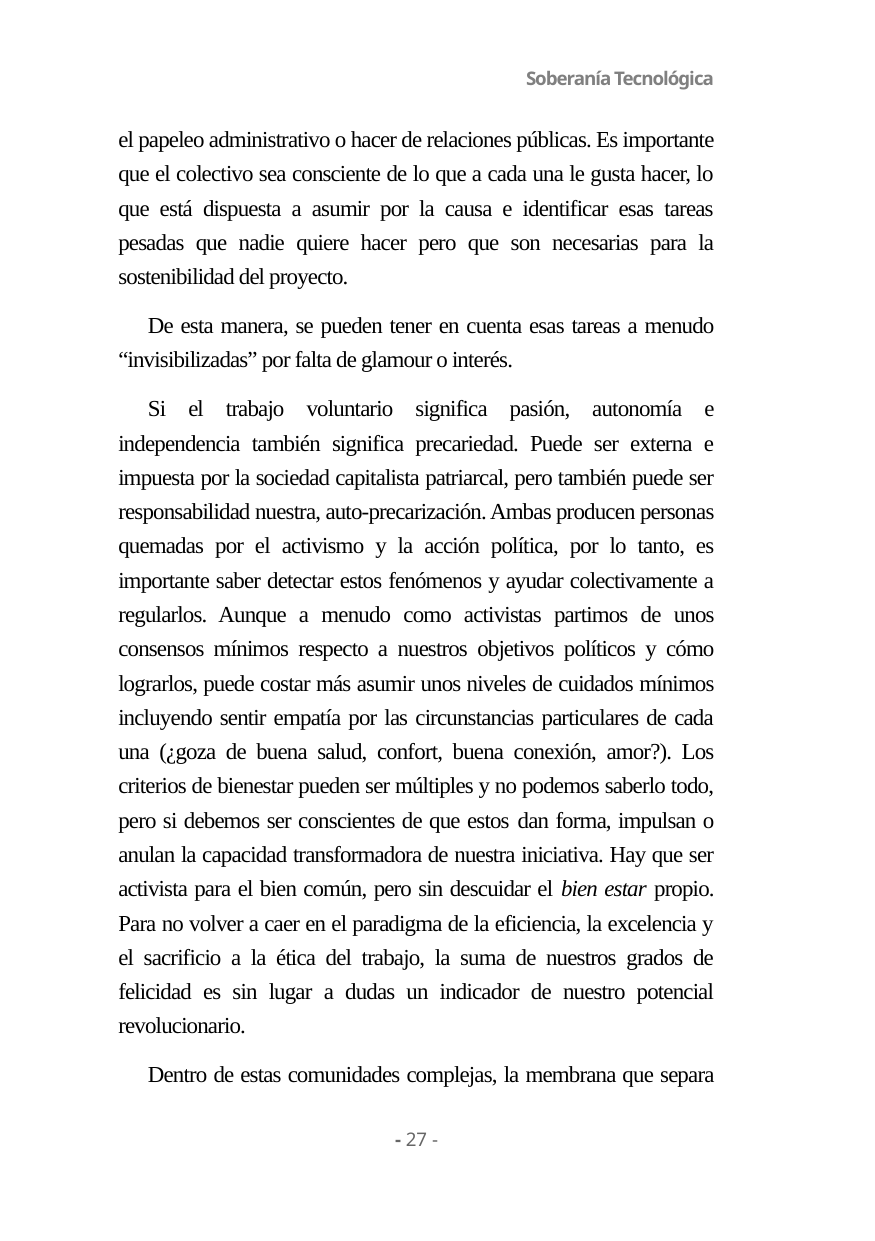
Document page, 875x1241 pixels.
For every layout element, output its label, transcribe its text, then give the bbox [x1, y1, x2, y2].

text Dentro de estas comunidades complejas, la membrana que separa [118, 1055, 714, 1090]
text De esta manera, se pueden tener en cuenta esas tareas a menudo “invisibilizadas” por falta de glamour o interés. [118, 306, 714, 375]
text el papeleo administrativo o hacer de relaciones públicas. Es importante que el colectivo sea consciente de lo que a cada una le gusta hacer, lo que está dispuesta a asumir por la causa e identificar esas tareas pesadas que nadie quiere hacer pero que son necesarias para la sostenibilidad del proyecto. [118, 120, 714, 291]
text Si el trabajo voluntario significa pasión, autonomía e independencia también significa precariedad. Puede ser externa e impuesta por la sociedad capitalista patriarcal, pero también puede ser responsabilidad nuestra, auto-precarización. Ambas producen personas quemadas por el activismo y la acción política, por lo tanto, es importante saber detectar estos fenómenos y ayudar colectivamente a regularlos. Aunque a menudo como activistas partimos de unos consensos mínimos respecto a nuestros objetivos políticos y cómo lograrlos, puede costar más asumir unos niveles de cuidados mínimos incluyendo sentir empatía por las circunstancias particulares de cada una (¿goza de buena salud, confort, buena conexión, amor?). Los criterios de bienestar pueden ser múltiples y no podemos saberlo todo, pero si debemos ser conscientes de que estos dan forma, impulsan o anulan la capacidad transformadora de nuestra iniciativa. Hay que ser activista para el bien común, pero sin descuidar el bien estar propio. Para no volver a caer en el paradigma de la eficiencia, la excelencia y el sacrificio a la ética del trabajo, la suma de nuestros grados de felicidad es sin lugar a dudas un indicador de nuestro potencial revolucionario. [118, 389, 714, 1041]
